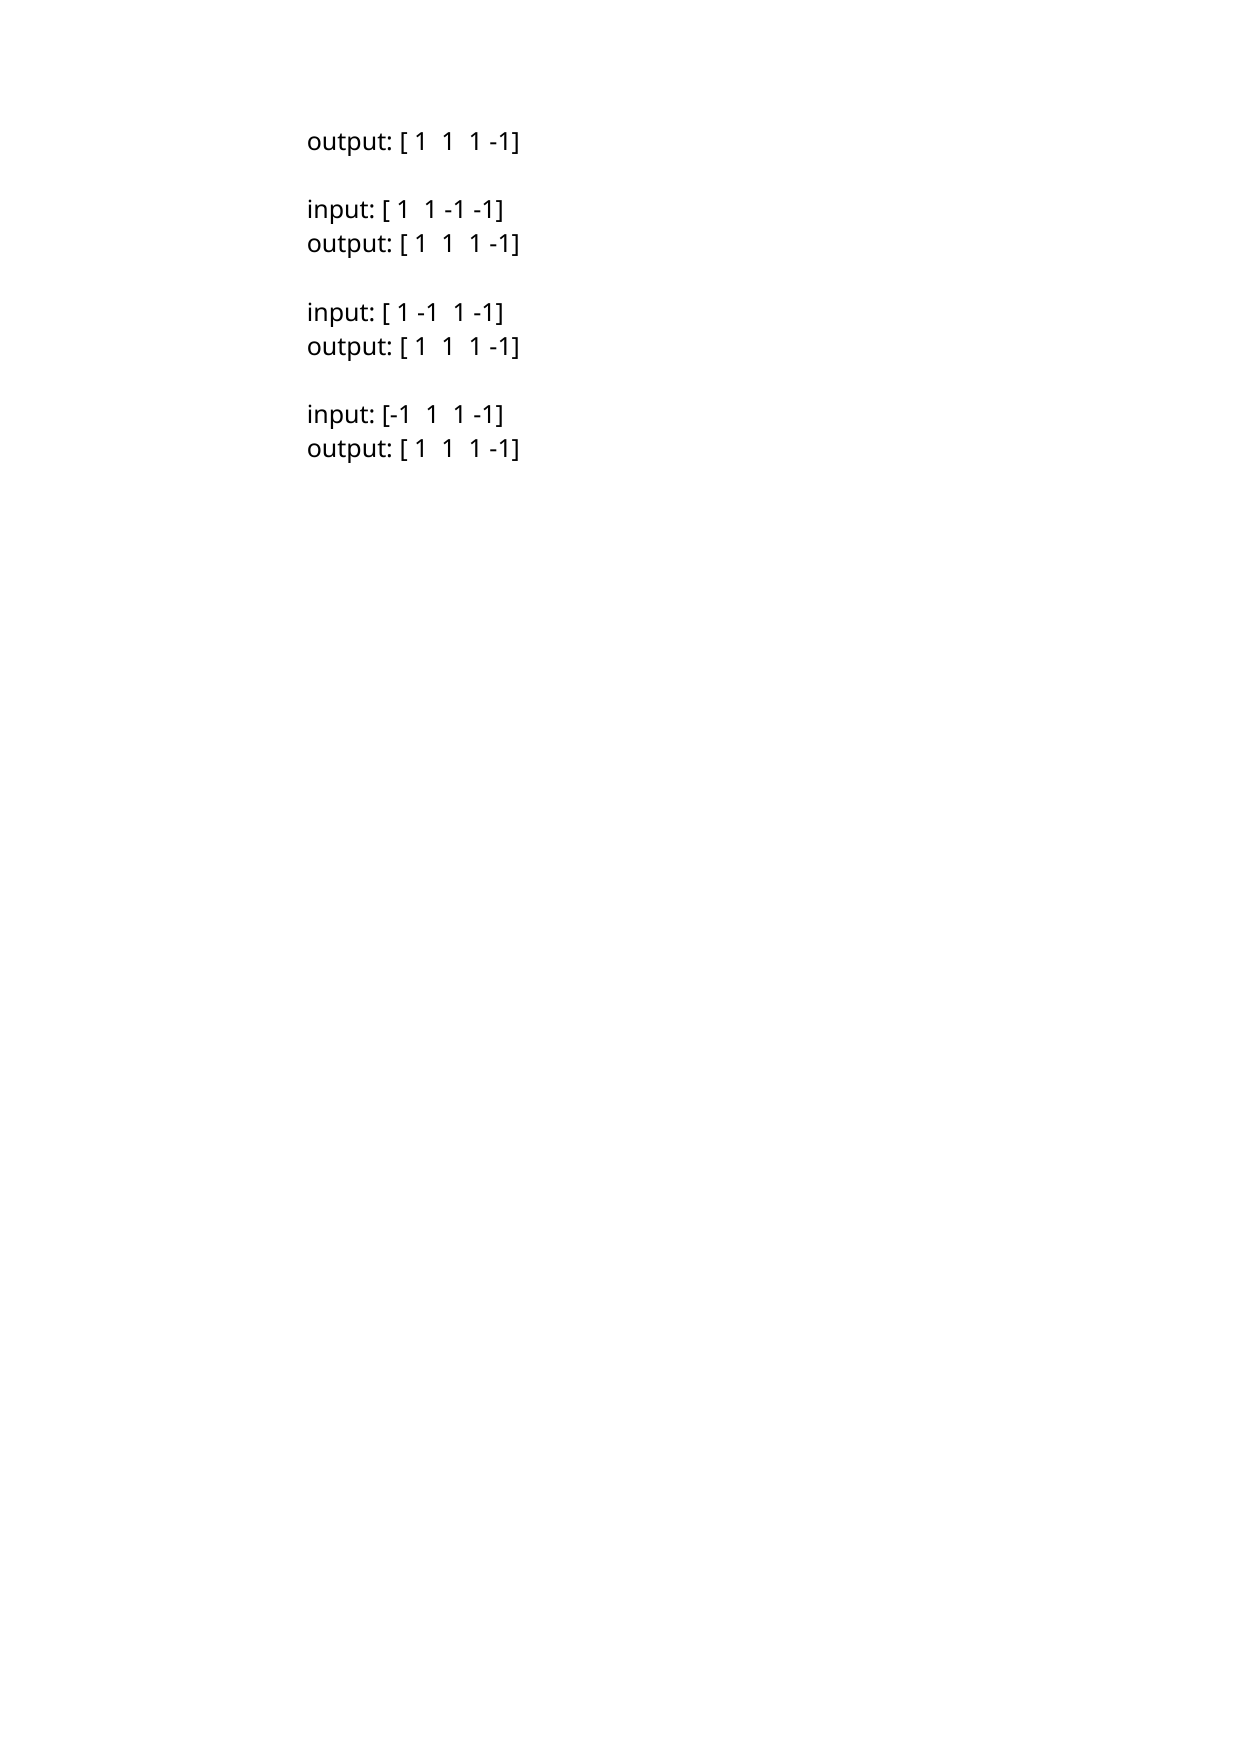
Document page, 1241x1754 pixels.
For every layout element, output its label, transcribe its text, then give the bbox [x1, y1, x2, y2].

table_cell output: [ 1 1 1 -1] input: [ 1 1 -1 -1] output: [ 1 1 1 -1] input: [ 1 -1 1 -1] output: [ 1 1 1 -1] input: [-1 1 1 -1] output: [ 1 1 1 -1] [302, 119, 1123, 470]
table_cell [119, 119, 301, 470]
